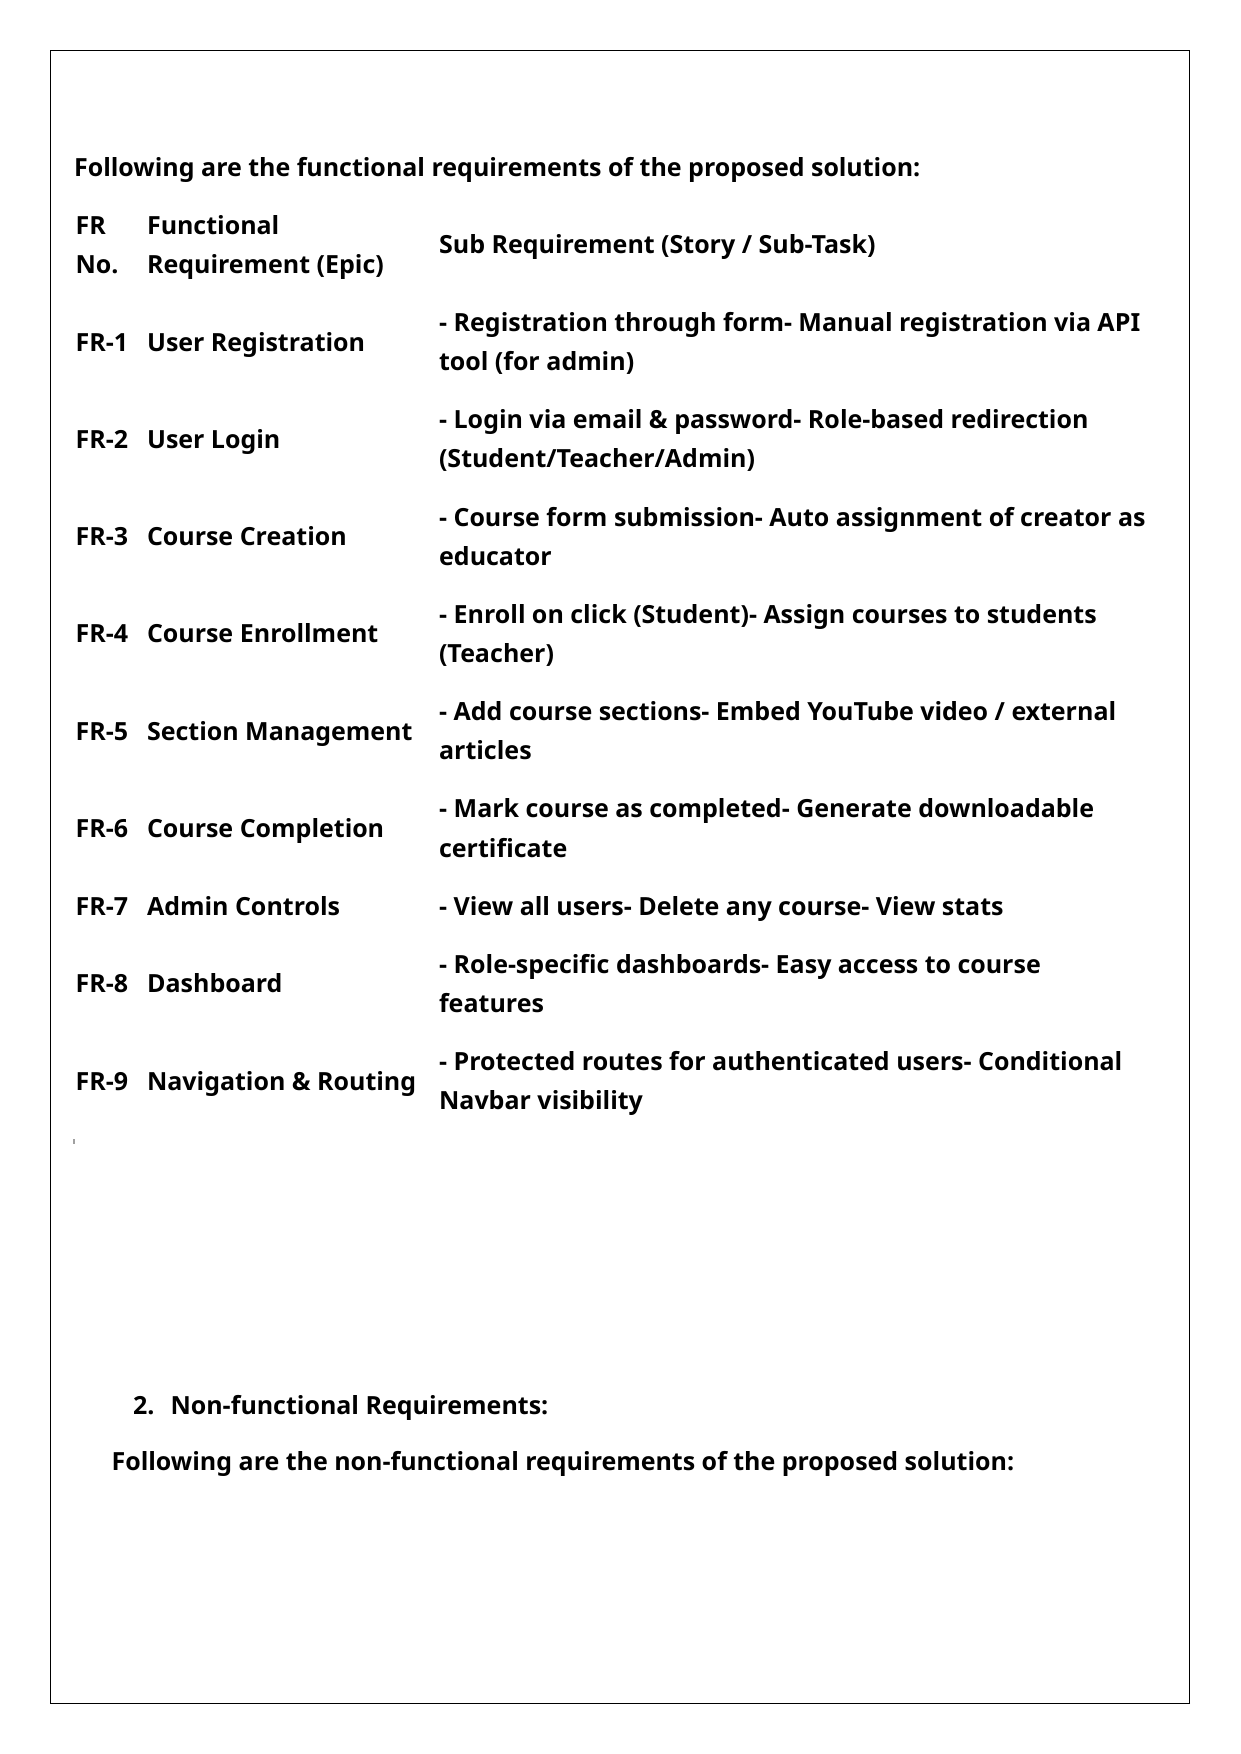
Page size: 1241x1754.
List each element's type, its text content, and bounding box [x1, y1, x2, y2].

list Following are the non-functional requirements of the proposed solution: [111, 1444, 1152, 1478]
table_header Sub Requirement (Story / Sub-Task) [437, 206, 1152, 303]
table_cell FR-4 [74, 595, 145, 692]
table_cell User Login [145, 400, 437, 498]
table_cell - Add course sections- Embed YouTube video / external articles [437, 692, 1152, 789]
table_cell FR-1 [74, 303, 145, 400]
table_cell - Protected routes for authenticated users- Conditional Navbar visibility [437, 1042, 1152, 1139]
table_cell FR-7 [74, 887, 145, 945]
table_cell Dashboard [145, 945, 437, 1042]
table_cell FR-3 [74, 498, 145, 595]
table_cell FR-6 [74, 790, 145, 887]
table_cell - Course form submission- Auto assignment of creator as educator [437, 498, 1152, 595]
table_cell Course Creation [145, 498, 437, 595]
table_cell Section Management [145, 692, 437, 789]
table_cell FR-9 [74, 1042, 145, 1139]
table_cell FR-2 [74, 400, 145, 498]
table_cell - Mark course as completed- Generate downloadable certificate [437, 790, 1152, 887]
table_cell Course Enrollment [145, 595, 437, 692]
text Following are the functional requirements of the proposed solution: [74, 150, 1152, 184]
table_cell Course Completion [145, 790, 437, 887]
table_cell User Registration [145, 303, 437, 400]
table_cell - Login via email & password- Role-based redirection (Student/Teacher/Admin) [437, 400, 1152, 498]
table_cell FR-8 [74, 945, 145, 1042]
list Non-functional Requirements: [133, 1388, 1152, 1422]
table_cell Navigation & Routing [145, 1042, 437, 1139]
table_header Functional Requirement (Epic) [145, 206, 437, 303]
table_header FR No. [74, 206, 145, 303]
table_cell - Registration through form- Manual registration via API tool (for admin) [437, 303, 1152, 400]
table_cell - Enroll on click (Student)- Assign courses to students (Teacher) [437, 595, 1152, 692]
table_cell - Role-specific dashboards- Easy access to course features [437, 945, 1152, 1042]
table_cell FR-5 [74, 692, 145, 789]
table_cell - View all users- Delete any course- View stats [437, 887, 1152, 945]
table_cell Admin Controls [145, 887, 437, 945]
